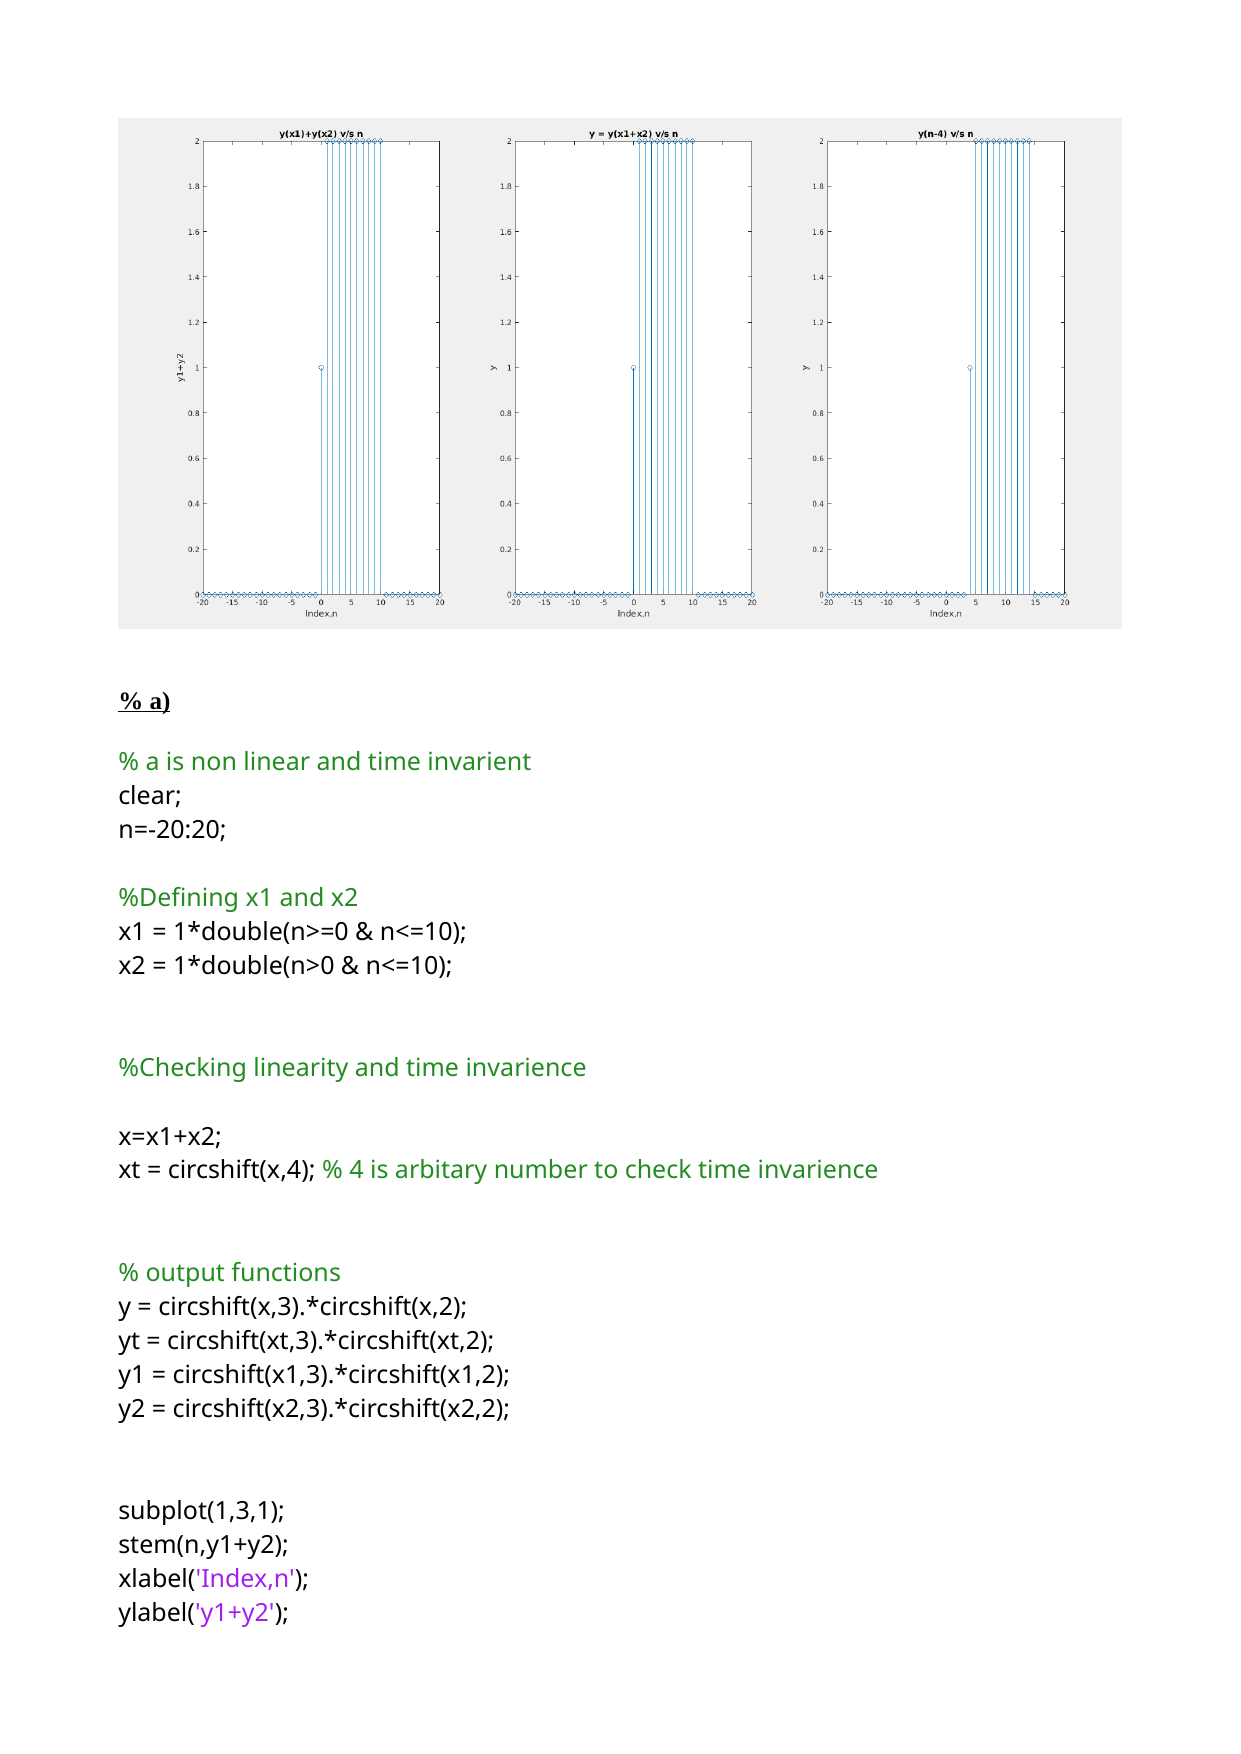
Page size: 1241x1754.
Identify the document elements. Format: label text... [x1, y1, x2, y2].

text % a) [118, 686, 1122, 715]
text %Checking linearity and time invarience [118, 1050, 1122, 1084]
text n=-20:20; [118, 812, 1122, 846]
text clear; [118, 777, 1122, 812]
text subplot(1,3,1); [118, 1493, 1122, 1527]
text ylabel('y1+y2'); [118, 1595, 1122, 1629]
text xlabel('Index,n'); [118, 1561, 1122, 1595]
text % a is non linear and time invarient [118, 743, 1122, 777]
text stem(n,y1+y2); [118, 1527, 1122, 1561]
text x=x1+x2; [118, 1118, 1122, 1152]
text % output functions [118, 1254, 1122, 1288]
text y2 = circshift(x2,3).*circshift(x2,2); [118, 1391, 1122, 1425]
picture [118, 118, 1123, 629]
text x1 = 1*double(n>=0 & n<=10); [118, 914, 1122, 948]
text yt = circshift(xt,3).*circshift(xt,2); [118, 1322, 1122, 1357]
text %Defining x1 and x2 [118, 880, 1122, 914]
text xt = circshift(x,4); % 4 is arbitary number to check time invarience [118, 1152, 1122, 1186]
text x2 = 1*double(n>0 & n<=10); [118, 948, 1122, 982]
text y1 = circshift(x1,3).*circshift(x1,2); [118, 1357, 1122, 1391]
text y = circshift(x,3).*circshift(x,2); [118, 1288, 1122, 1322]
